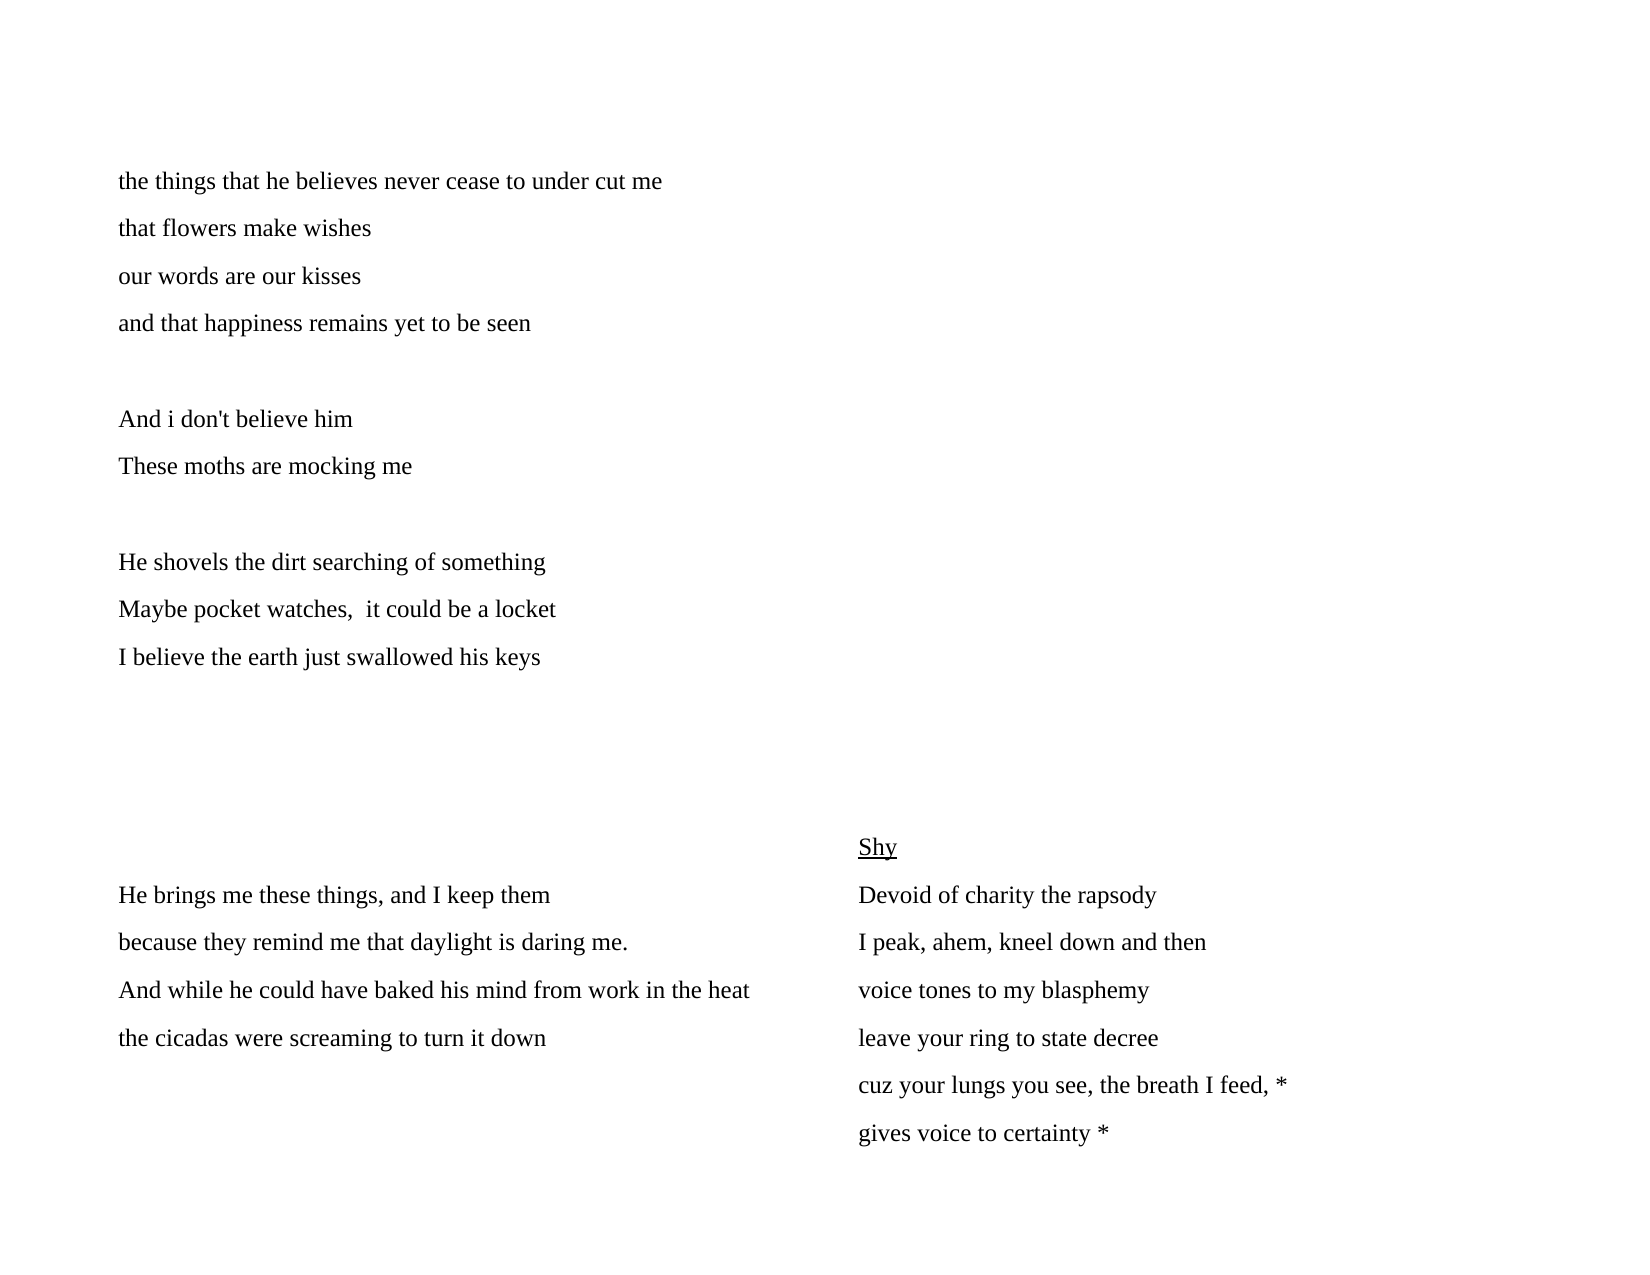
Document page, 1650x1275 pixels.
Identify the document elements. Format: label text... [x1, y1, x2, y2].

text I peak, ahem, kneel down and then [858, 927, 1532, 956]
text Maybe pocket watches, it could be a locket [118, 594, 792, 623]
text leave your ring to state decree [858, 1023, 1532, 1051]
text And i don't believe him [118, 404, 792, 432]
text He brings me these things, and I keep them [118, 880, 792, 908]
text gives voice to certainty * [858, 1118, 1532, 1147]
text our words are our kisses [118, 261, 792, 290]
text I believe the earth just swallowed his keys [118, 642, 792, 671]
text that flowers make wishes [118, 213, 792, 242]
text And while he could have baked his mind from work in the heat [118, 975, 792, 1004]
text Shy [858, 832, 1532, 861]
text These moths are mocking me [118, 451, 792, 480]
text because they remind me that daylight is daring me. [118, 927, 792, 956]
text the things that he believes never cease to under cut me [118, 166, 792, 194]
text Devoid of charity the rapsody [858, 880, 1532, 908]
text voice tones to my blasphemy [858, 975, 1532, 1004]
text cuz your lungs you see, the breath I feed, * [858, 1070, 1532, 1099]
text and that happiness remains yet to be seen [118, 308, 792, 337]
text the cicadas were screaming to turn it down [118, 1023, 792, 1051]
text He shovels the dirt searching of something [118, 547, 792, 575]
